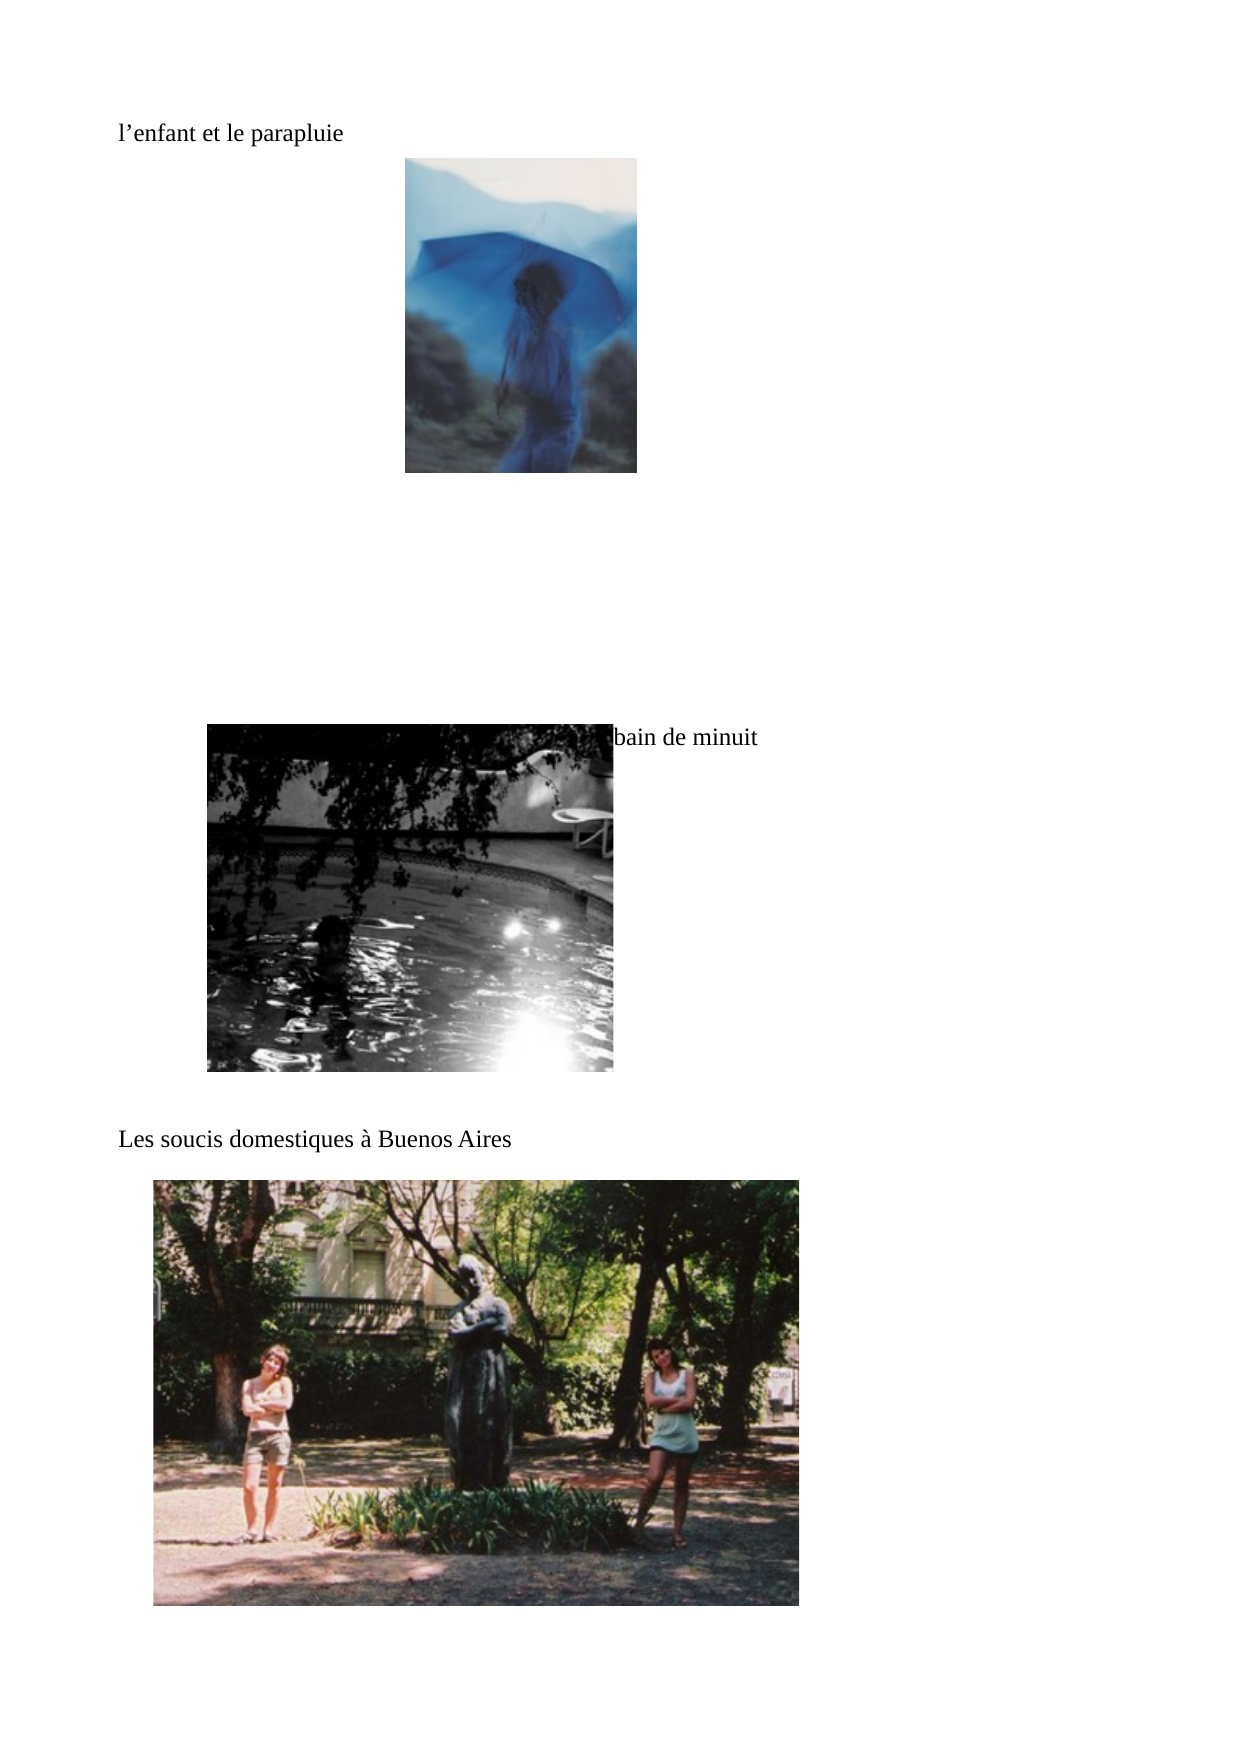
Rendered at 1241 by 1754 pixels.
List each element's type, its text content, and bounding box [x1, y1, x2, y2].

text l’enfant et le parapluie [118, 118, 1122, 406]
text Les soucis domestiques à Buenos Aires [118, 1124, 1122, 1153]
text bain de minuit [118, 722, 1122, 751]
picture [405, 158, 637, 473]
picture [207, 724, 614, 1072]
picture [153, 1180, 800, 1606]
